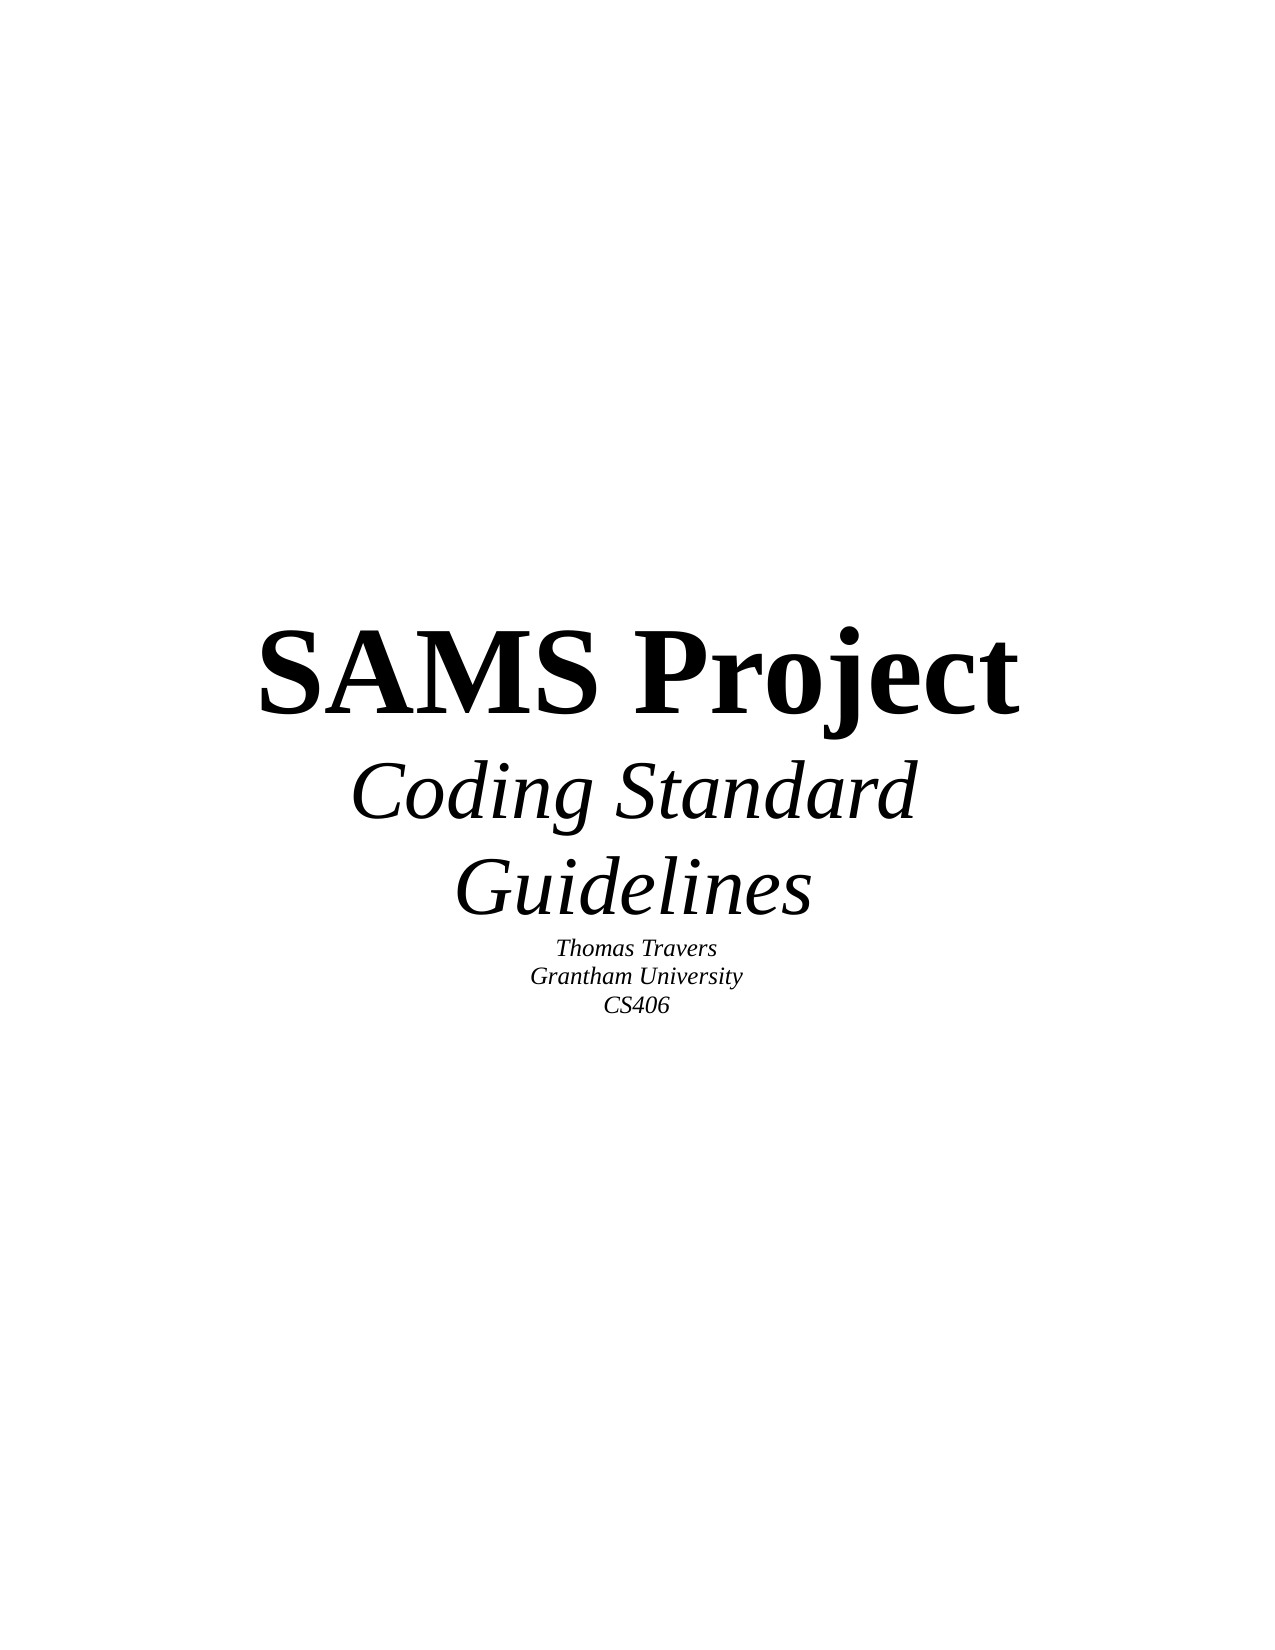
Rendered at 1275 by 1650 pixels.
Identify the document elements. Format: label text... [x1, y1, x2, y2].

text Coding Standard [118, 741, 1157, 837]
text Guidelines [118, 837, 1157, 933]
text SAMS Project [118, 597, 1157, 741]
text CS406 [118, 990, 1157, 1019]
text Thomas Travers [118, 933, 1157, 961]
text Grantham University [118, 961, 1157, 990]
